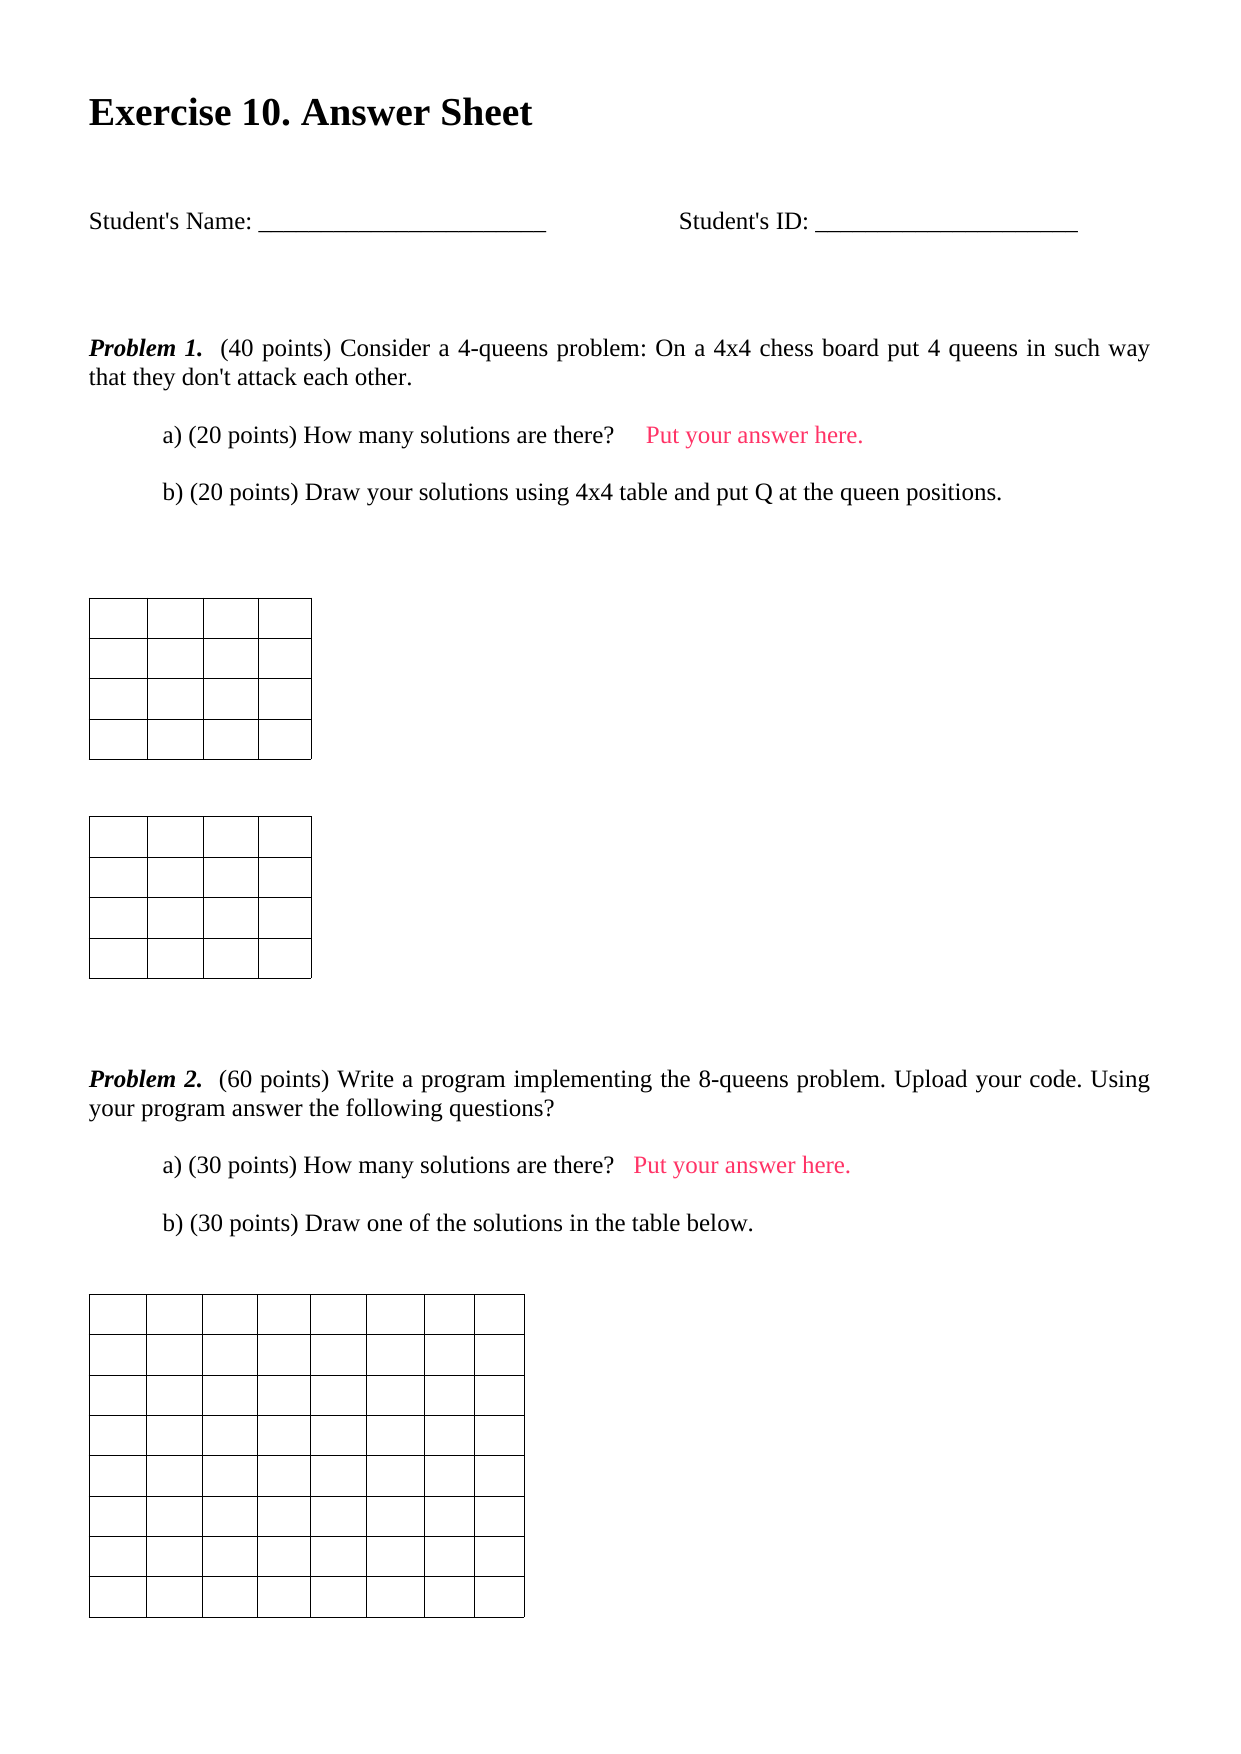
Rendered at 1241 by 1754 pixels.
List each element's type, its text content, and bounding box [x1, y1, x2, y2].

table_cell [204, 939, 258, 978]
table_cell [147, 1537, 202, 1576]
table_cell [425, 1456, 474, 1496]
table_header [204, 599, 258, 638]
table_cell [204, 858, 258, 897]
table_cell [259, 679, 311, 718]
table_header [204, 817, 258, 857]
table_header [425, 1295, 474, 1334]
table_cell [147, 1335, 202, 1375]
table_cell [259, 720, 311, 759]
table_cell [367, 1537, 424, 1576]
text a) (30 points) How many solutions are there? Put your answer here. [89, 1150, 1151, 1179]
table_header [259, 599, 311, 638]
table_cell [148, 939, 203, 978]
table_header [147, 1295, 202, 1334]
table_cell [311, 1577, 366, 1617]
table_cell [425, 1376, 474, 1415]
text Problem 1. (40 points) Consider a 4-queens problem: On a 4x4 chess board put 4 queens in such way that they don't attack each other. [89, 333, 1151, 391]
table_header [148, 599, 203, 638]
table_header [258, 1295, 310, 1334]
table_cell [148, 679, 203, 718]
table_cell [148, 720, 203, 759]
table_cell [147, 1376, 202, 1415]
table_header [90, 599, 147, 638]
table_cell [258, 1376, 310, 1415]
table_cell [475, 1416, 524, 1455]
table_header [203, 1295, 257, 1334]
table_cell [90, 639, 147, 678]
table_cell [259, 639, 311, 678]
table_cell [204, 898, 258, 937]
table_cell [203, 1456, 257, 1496]
table_cell [203, 1497, 257, 1536]
table_cell [425, 1537, 474, 1576]
table_cell [203, 1537, 257, 1576]
table_cell [475, 1497, 524, 1536]
table_cell [425, 1577, 474, 1617]
table_cell [90, 1456, 146, 1496]
table_cell [259, 939, 311, 978]
text Problem 2. (60 points) Write a program implementing the 8-queens problem. Upload your code. Using your program answer the following questions? [89, 1064, 1151, 1122]
table_cell [90, 1335, 146, 1375]
table_cell [425, 1416, 474, 1455]
table_cell [148, 858, 203, 897]
table_cell [147, 1497, 202, 1536]
table_cell [148, 898, 203, 937]
table_cell [311, 1456, 366, 1496]
text Student's Name: _______________________ Student's ID: _____________________ [89, 206, 1151, 235]
table_cell [311, 1497, 366, 1536]
table_cell [311, 1376, 366, 1415]
table_cell [90, 1537, 146, 1576]
table_cell [475, 1577, 524, 1617]
table_cell [367, 1497, 424, 1536]
table_cell [425, 1335, 474, 1375]
table_cell [204, 720, 258, 759]
table_cell [367, 1577, 424, 1617]
table_cell [475, 1456, 524, 1496]
table_header [148, 817, 203, 857]
text a) (20 points) How many solutions are there? Put your answer here. [89, 420, 1151, 448]
table_cell [204, 639, 258, 678]
table_cell [259, 898, 311, 937]
table_cell [258, 1416, 310, 1455]
table_header [311, 1295, 366, 1334]
table_cell [311, 1537, 366, 1576]
table_cell [90, 1416, 146, 1455]
table_header [90, 1295, 146, 1334]
text b) (30 points) Draw one of the solutions in the table below. [89, 1208, 1151, 1237]
table_cell [90, 720, 147, 759]
table_cell [367, 1456, 424, 1496]
table_cell [90, 898, 147, 937]
table_cell [367, 1335, 424, 1375]
table_header [90, 817, 147, 857]
table_cell [425, 1497, 474, 1536]
table_cell [203, 1416, 257, 1455]
table_cell [203, 1376, 257, 1415]
table_cell [203, 1577, 257, 1617]
table_cell [147, 1416, 202, 1455]
table_cell [311, 1335, 366, 1375]
table_cell [475, 1376, 524, 1415]
table_cell [258, 1577, 310, 1617]
table_cell [90, 1376, 146, 1415]
table_cell [90, 1497, 146, 1536]
table_cell [311, 1416, 366, 1455]
table_cell [90, 679, 147, 718]
table_header [259, 817, 311, 857]
table_cell [258, 1456, 310, 1496]
table_header [475, 1295, 524, 1334]
table_cell [204, 679, 258, 718]
table_cell [147, 1577, 202, 1617]
table_cell [148, 639, 203, 678]
text Exercise 10. Answer Sheet [89, 89, 1151, 134]
text b) (20 points) Draw your solutions using 4x4 table and put Q at the queen positions. [89, 477, 1151, 506]
table_cell [258, 1537, 310, 1576]
table_cell [258, 1335, 310, 1375]
table_cell [367, 1376, 424, 1415]
table_cell [367, 1416, 424, 1455]
table_cell [475, 1335, 524, 1375]
table_cell [259, 858, 311, 897]
table_cell [203, 1335, 257, 1375]
table_cell [90, 939, 147, 978]
table_cell [147, 1456, 202, 1496]
table_cell [90, 1577, 146, 1617]
table_cell [258, 1497, 310, 1536]
table_cell [475, 1537, 524, 1576]
table_header [367, 1295, 424, 1334]
table_cell [90, 858, 147, 897]
